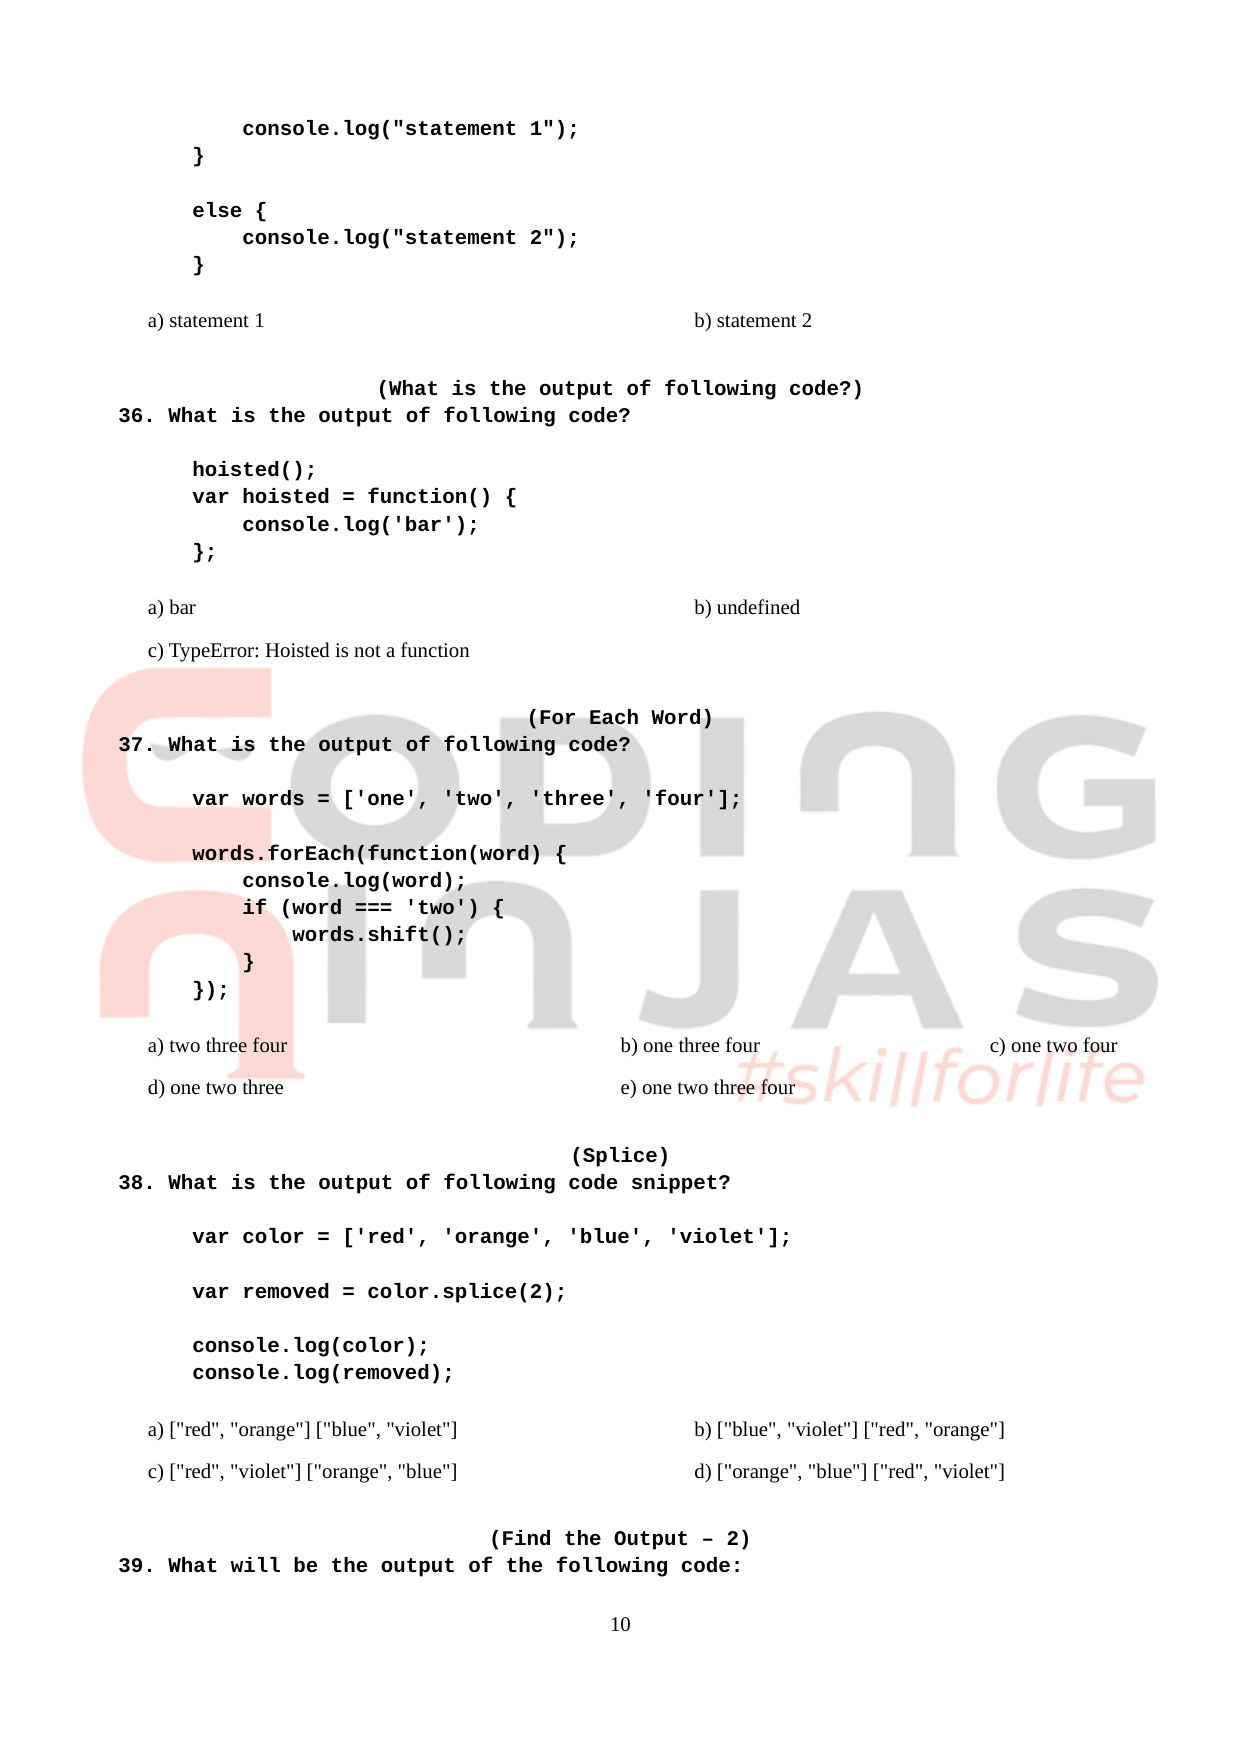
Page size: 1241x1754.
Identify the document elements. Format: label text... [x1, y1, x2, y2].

text 38. What is the output of following code snippet? [118, 1172, 1122, 1196]
text d) one two three e) one two three four [148, 1075, 1122, 1099]
text } [192, 145, 1122, 169]
text a) ["red", "orange"] ["blue", "violet"] b) ["blue", "violet"] ["red", "orange"] [148, 1417, 1122, 1441]
text console.log(color); [192, 1335, 1122, 1359]
text 39. What will be the output of the following code: [118, 1555, 1122, 1579]
text console.log(removed); [192, 1362, 1122, 1386]
text a) two three four b) one three four c) one two four [148, 1033, 1122, 1057]
text 37. What is the output of following code? [118, 734, 1122, 758]
text (Splice) [118, 1145, 1122, 1168]
text var removed = color.splice(2); [192, 1281, 1122, 1304]
text words.forEach(function(word) { [192, 843, 1122, 866]
text c) ["red", "violet"] ["orange", "blue"] d) ["orange", "blue"] ["red", "violet"] [148, 1459, 1122, 1483]
text if (word === 'two') { [192, 897, 1122, 921]
text var words = ['one', 'two', 'three', 'four']; [192, 788, 1122, 812]
text var color = ['red', 'orange', 'blue', 'violet']; [192, 1226, 1122, 1250]
text else { [192, 200, 1122, 223]
text console.log("statement 1"); [192, 118, 1122, 142]
text words.shift(); [192, 924, 1122, 948]
text a) statement 1 b) statement 2 [148, 308, 1122, 332]
text console.log(word); [192, 870, 1122, 894]
text (Find the Output – 2) [118, 1528, 1122, 1552]
text 36. What is the output of following code? [118, 405, 1122, 429]
text hoisted(); [192, 459, 1122, 483]
text c) TypeError: Hoisted is not a function [148, 637, 1122, 662]
text }; [192, 541, 1122, 564]
text console.log('bar'); [192, 514, 1122, 537]
text } [192, 952, 1122, 975]
text }); [192, 979, 1122, 1002]
text console.log("statement 2"); [192, 227, 1122, 251]
text var hoisted = function() { [192, 487, 1122, 510]
text (For Each Word) [118, 707, 1122, 731]
text } [192, 254, 1122, 278]
text a) bar b) undefined [148, 595, 1122, 619]
text (What is the output of following code?) [118, 378, 1122, 401]
